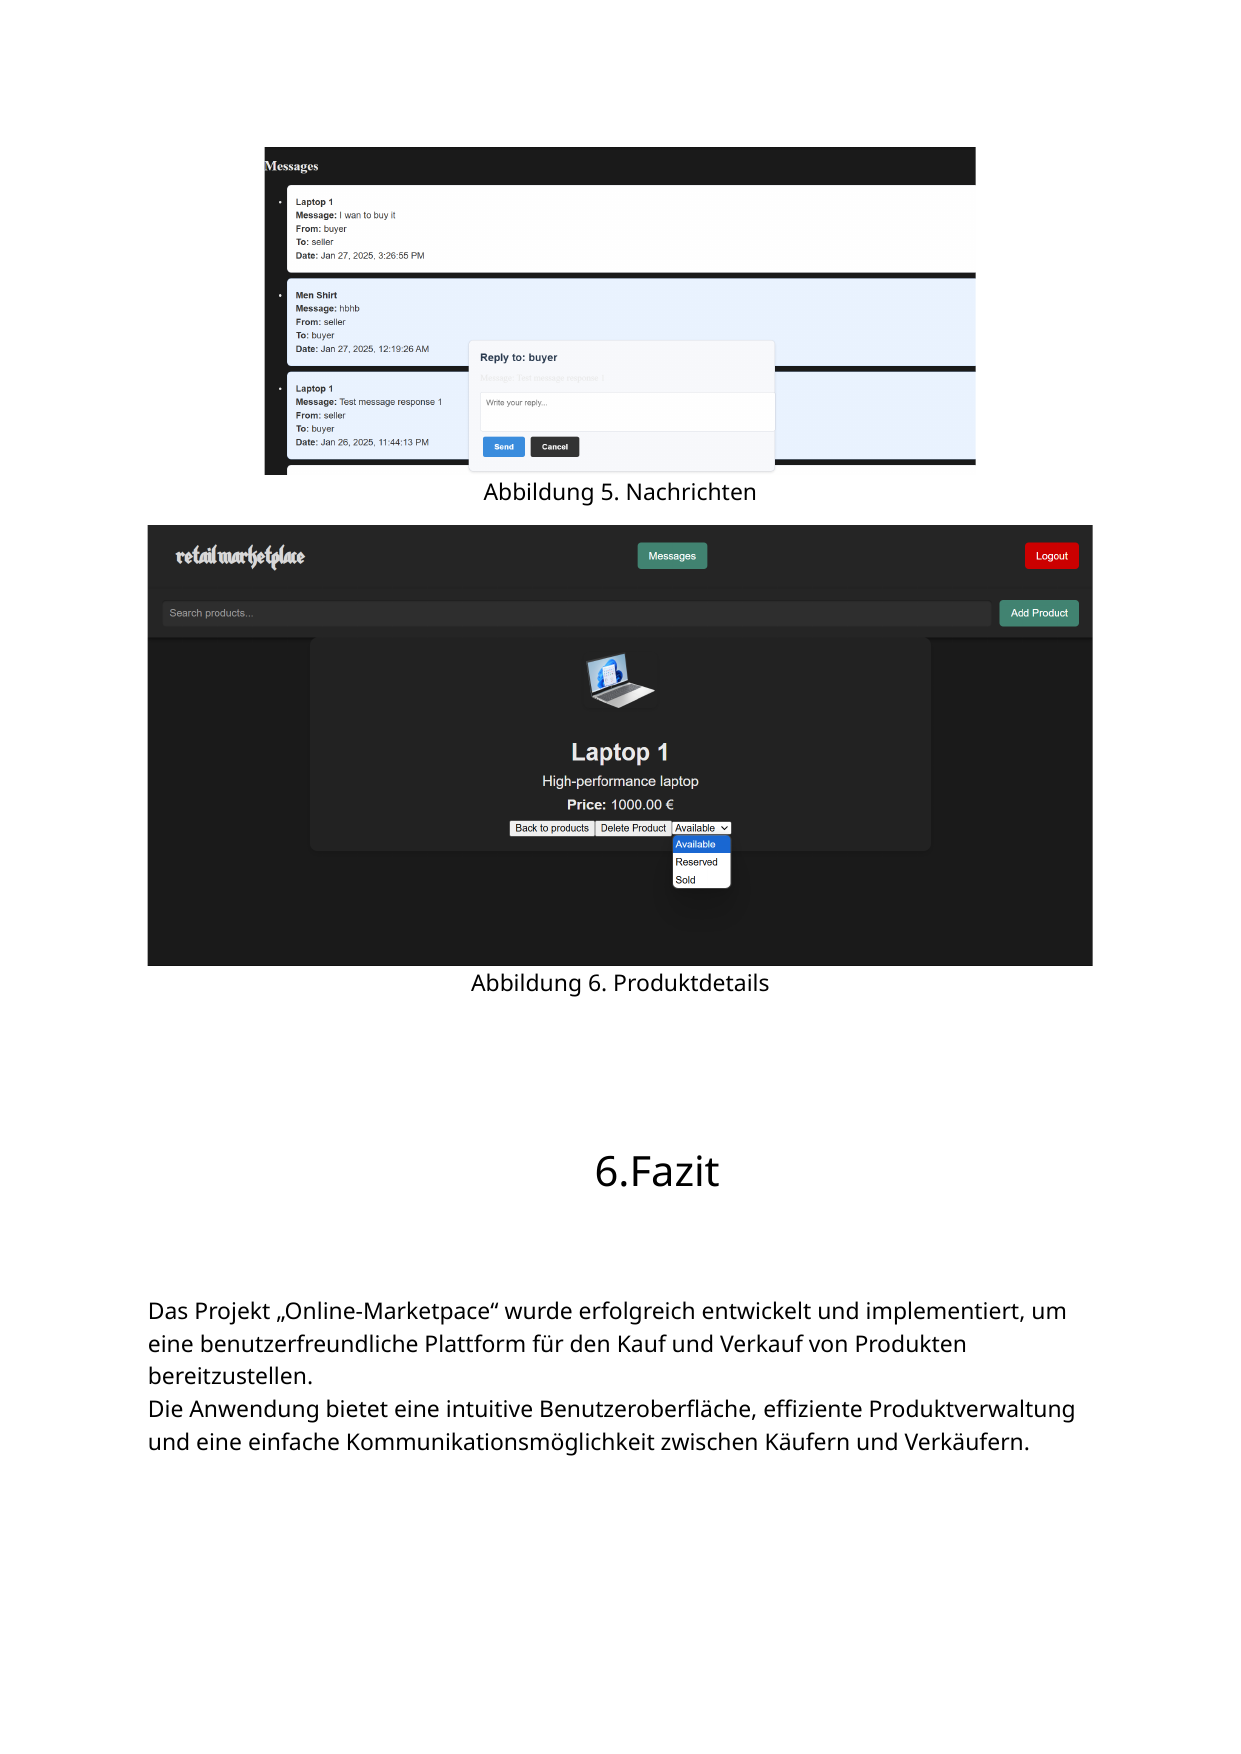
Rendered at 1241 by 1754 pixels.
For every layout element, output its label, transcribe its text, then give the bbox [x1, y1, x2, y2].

text 6.Fazit [148, 1142, 1093, 1199]
text Abbildung 5. Nachrichten [148, 148, 1093, 507]
text Abbildung 6. Produktdetails [148, 966, 1093, 998]
text Das Projekt „Online-Marketpace“ wurde erfolgreich entwickelt und implementiert, um eine benutzerfreundliche Plattform für den Kauf und Verkauf von Produkten bereitzustellen. Die Anwendung bietet eine intuitive Benutzeroberfläche, effiziente Produktverwaltung und eine einfache Kommunikationsmöglichkeit zwischen Käufern und Verkäufern. [148, 1295, 1093, 1457]
